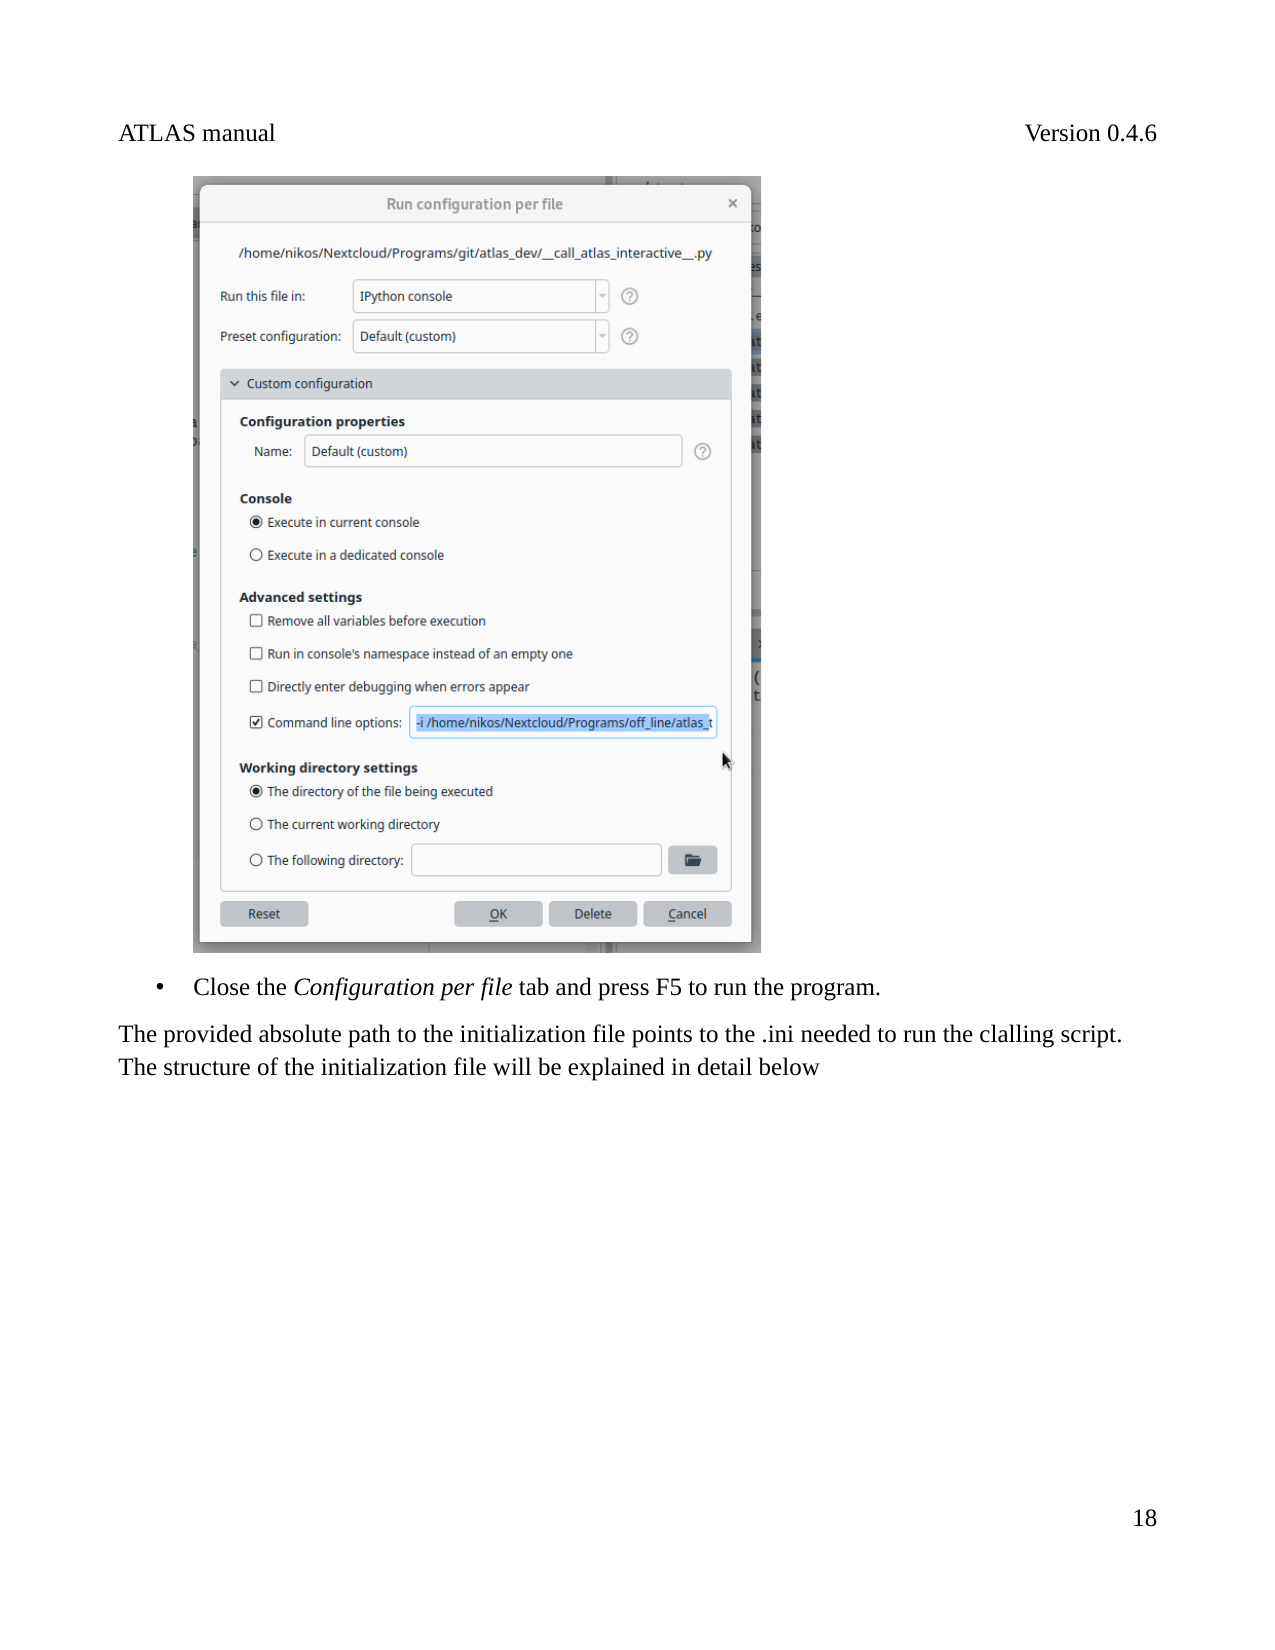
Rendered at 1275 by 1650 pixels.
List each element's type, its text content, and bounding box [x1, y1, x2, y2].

list Close the Configuration per file tab and press F5 to run the program. [156, 972, 1157, 1000]
text The provided absolute path to the initialization file points to the .ini needed to run the clalling script. The structure of the initialization file will be explained in detail below [118, 1019, 1157, 1081]
picture [282, 176, 762, 953]
